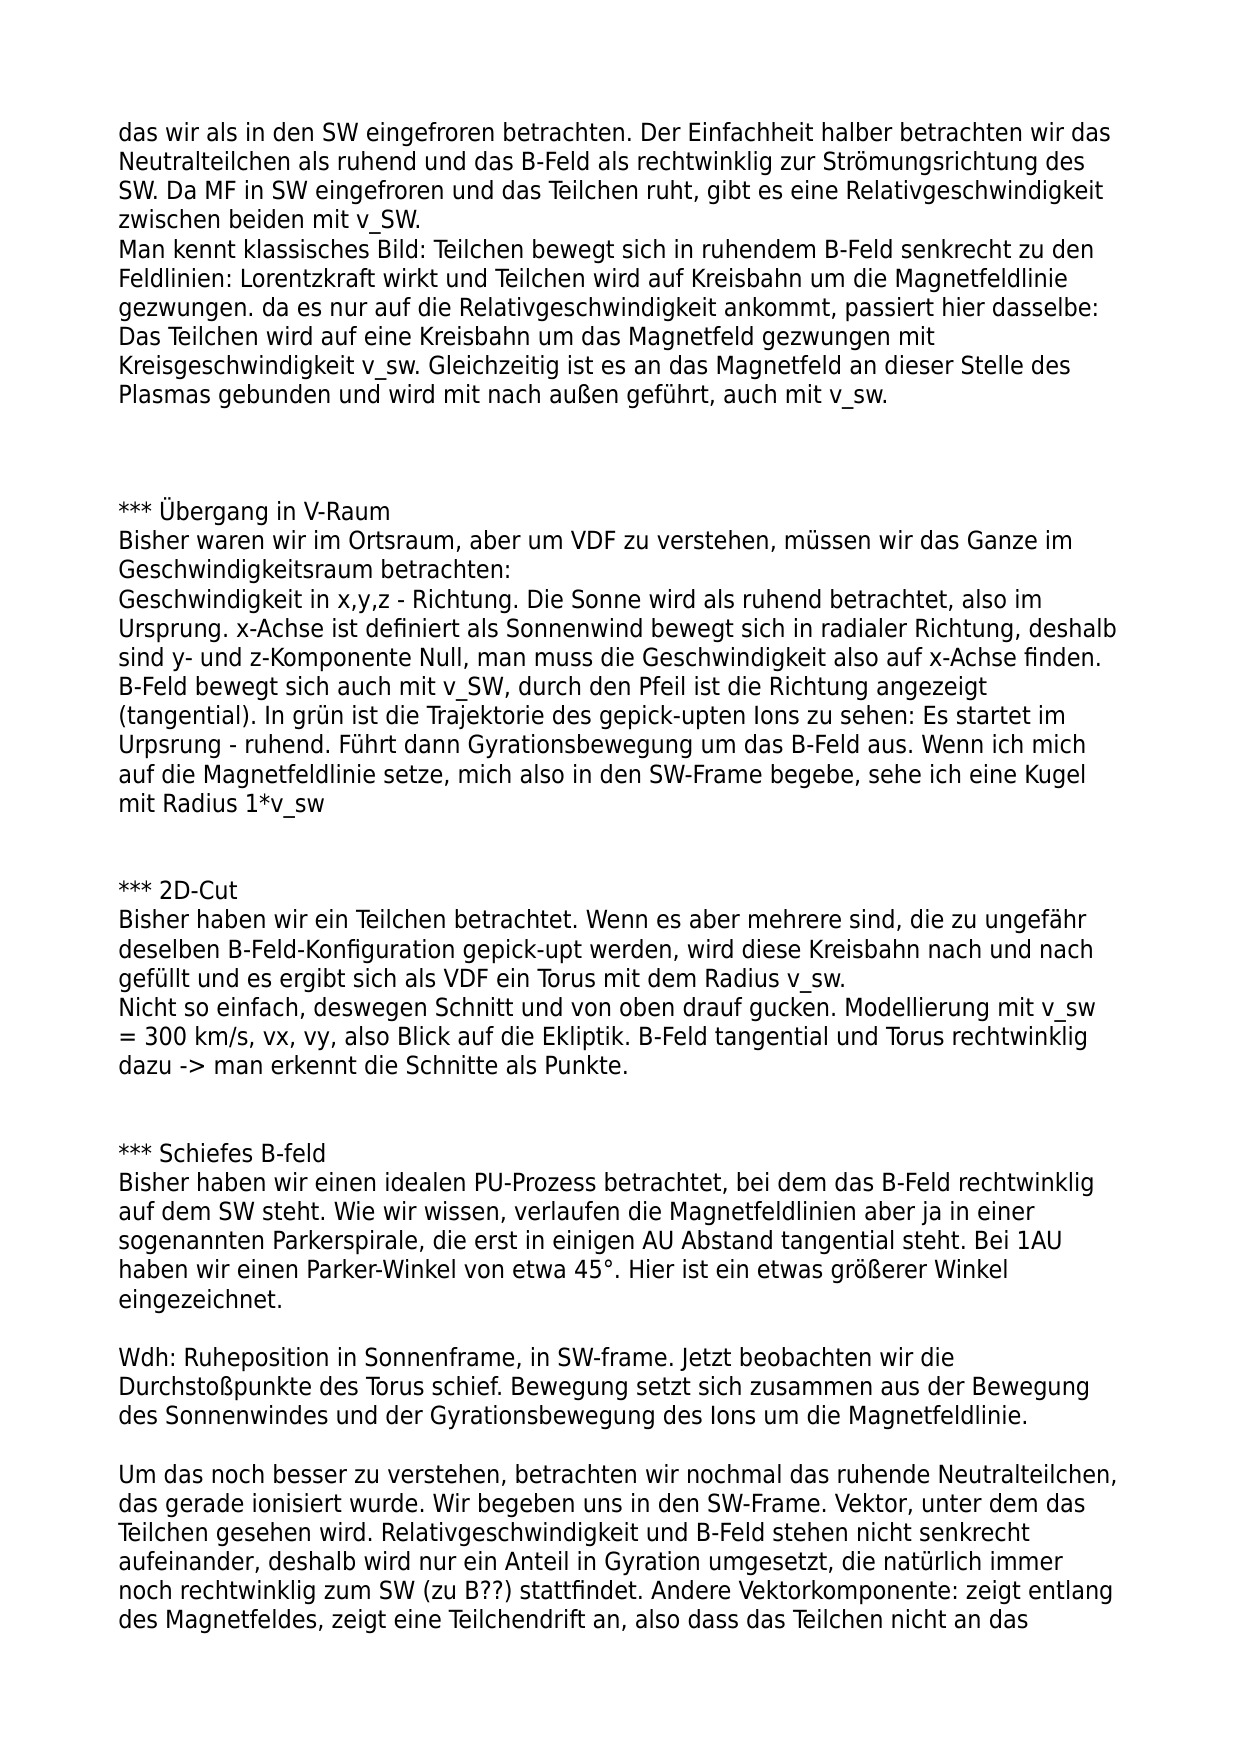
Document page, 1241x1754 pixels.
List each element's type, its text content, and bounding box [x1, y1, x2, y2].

text das wir als in den SW eingefroren betrachten. Der Einfachheit halber betrachten wir das Neutralteilchen als ruhend und das B-Feld als rechtwinklig zur Strömungsrichtung des SW. Da MF in SW eingefroren und das Teilchen ruht, gibt es eine Relativgeschwindigkeit zwischen beiden mit v_SW. [118, 118, 1122, 235]
text Wdh: Ruheposition in Sonnenframe, in SW-frame. Jetzt beobachten wir die Durchstoßpunkte des Torus schief. Bewegung setzt sich zusammen aus der Bewegung des Sonnenwindes und der Gyrationsbewegung des Ions um die Magnetfeldlinie. [118, 1343, 1122, 1431]
text *** 2D-Cut [118, 876, 1122, 906]
text Um das noch besser zu verstehen, betrachten wir nochmal das ruhende Neutralteilchen, das gerade ionisiert wurde. Wir begeben uns in den SW-Frame. Vektor, unter dem das Teilchen gesehen wird. Relativgeschwindigkeit und B-Feld stehen nicht senkrecht aufeinander, deshalb wird nur ein Anteil in Gyration umgesetzt, die natürlich immer noch rechtwinklig zum SW (zu B??) stattfindet. Andere Vektorkomponente: zeigt entlang des Magnetfeldes, zeigt eine Teilchendrift an, also dass das Teilchen nicht an das [118, 1460, 1122, 1635]
text Bisher haben wir einen idealen PU-Prozess betrachtet, bei dem das B-Feld rechtwinklig auf dem SW steht. Wie wir wissen, verlaufen die Magnetfeldlinien aber ja in einer sogenannten Parkerspirale, die erst in einigen AU Abstand tangential steht. Bei 1AU haben wir einen Parker-Winkel von etwa 45°. Hier ist ein etwas größerer Winkel eingezeichnet. [118, 1168, 1122, 1314]
text *** Übergang in V-Raum [118, 497, 1122, 526]
text B-Feld bewegt sich auch mit v_SW, durch den Pfeil ist die Richtung angezeigt (tangential). In grün ist die Trajektorie des gepick-upten Ions zu sehen: Es startet im Urpsrung - ruhend. Führt dann Gyrationsbewegung um das B-Feld aus. Wenn ich mich auf die Magnetfeldlinie setze, mich also in den SW-Frame begebe, sehe ich eine Kugel mit Radius 1*v_sw [118, 672, 1122, 818]
text Geschwindigkeit in x,y,z - Richtung. Die Sonne wird als ruhend betrachtet, also im Ursprung. x-Achse ist definiert als Sonnenwind bewegt sich in radialer Richtung, deshalb sind y- und z-Komponente Null, man muss die Geschwindigkeit also auf x-Achse finden. [118, 585, 1122, 672]
text Nicht so einfach, deswegen Schnitt und von oben drauf gucken. Modellierung mit v_sw = 300 km/s, vx, vy, also Blick auf die Ekliptik. B-Feld tangential und Torus rechtwinklig dazu -> man erkennt die Schnitte als Punkte. [118, 993, 1122, 1081]
text Man kennt klassisches Bild: Teilchen bewegt sich in ruhendem B-Feld senkrecht zu den Feldlinien: Lorentzkraft wirkt und Teilchen wird auf Kreisbahn um die Magnetfeldlinie gezwungen. da es nur auf die Relativgeschwindigkeit ankommt, passiert hier dasselbe: Das Teilchen wird auf eine Kreisbahn um das Magnetfeld gezwungen mit Kreisgeschwindigkeit v_sw. Gleichzeitig ist es an das Magnetfeld an dieser Stelle des Plasmas gebunden und wird mit nach außen geführt, auch mit v_sw. [118, 235, 1122, 410]
text *** Schiefes B-feld [118, 1139, 1122, 1168]
text Bisher waren wir im Ortsraum, aber um VDF zu verstehen, müssen wir das Ganze im Geschwindigkeitsraum betrachten: [118, 526, 1122, 585]
text Bisher haben wir ein Teilchen betrachtet. Wenn es aber mehrere sind, die zu ungefähr deselben B-Feld-Konfiguration gepick-upt werden, wird diese Kreisbahn nach und nach gefüllt und es ergibt sich als VDF ein Torus mit dem Radius v_sw. [118, 906, 1122, 993]
